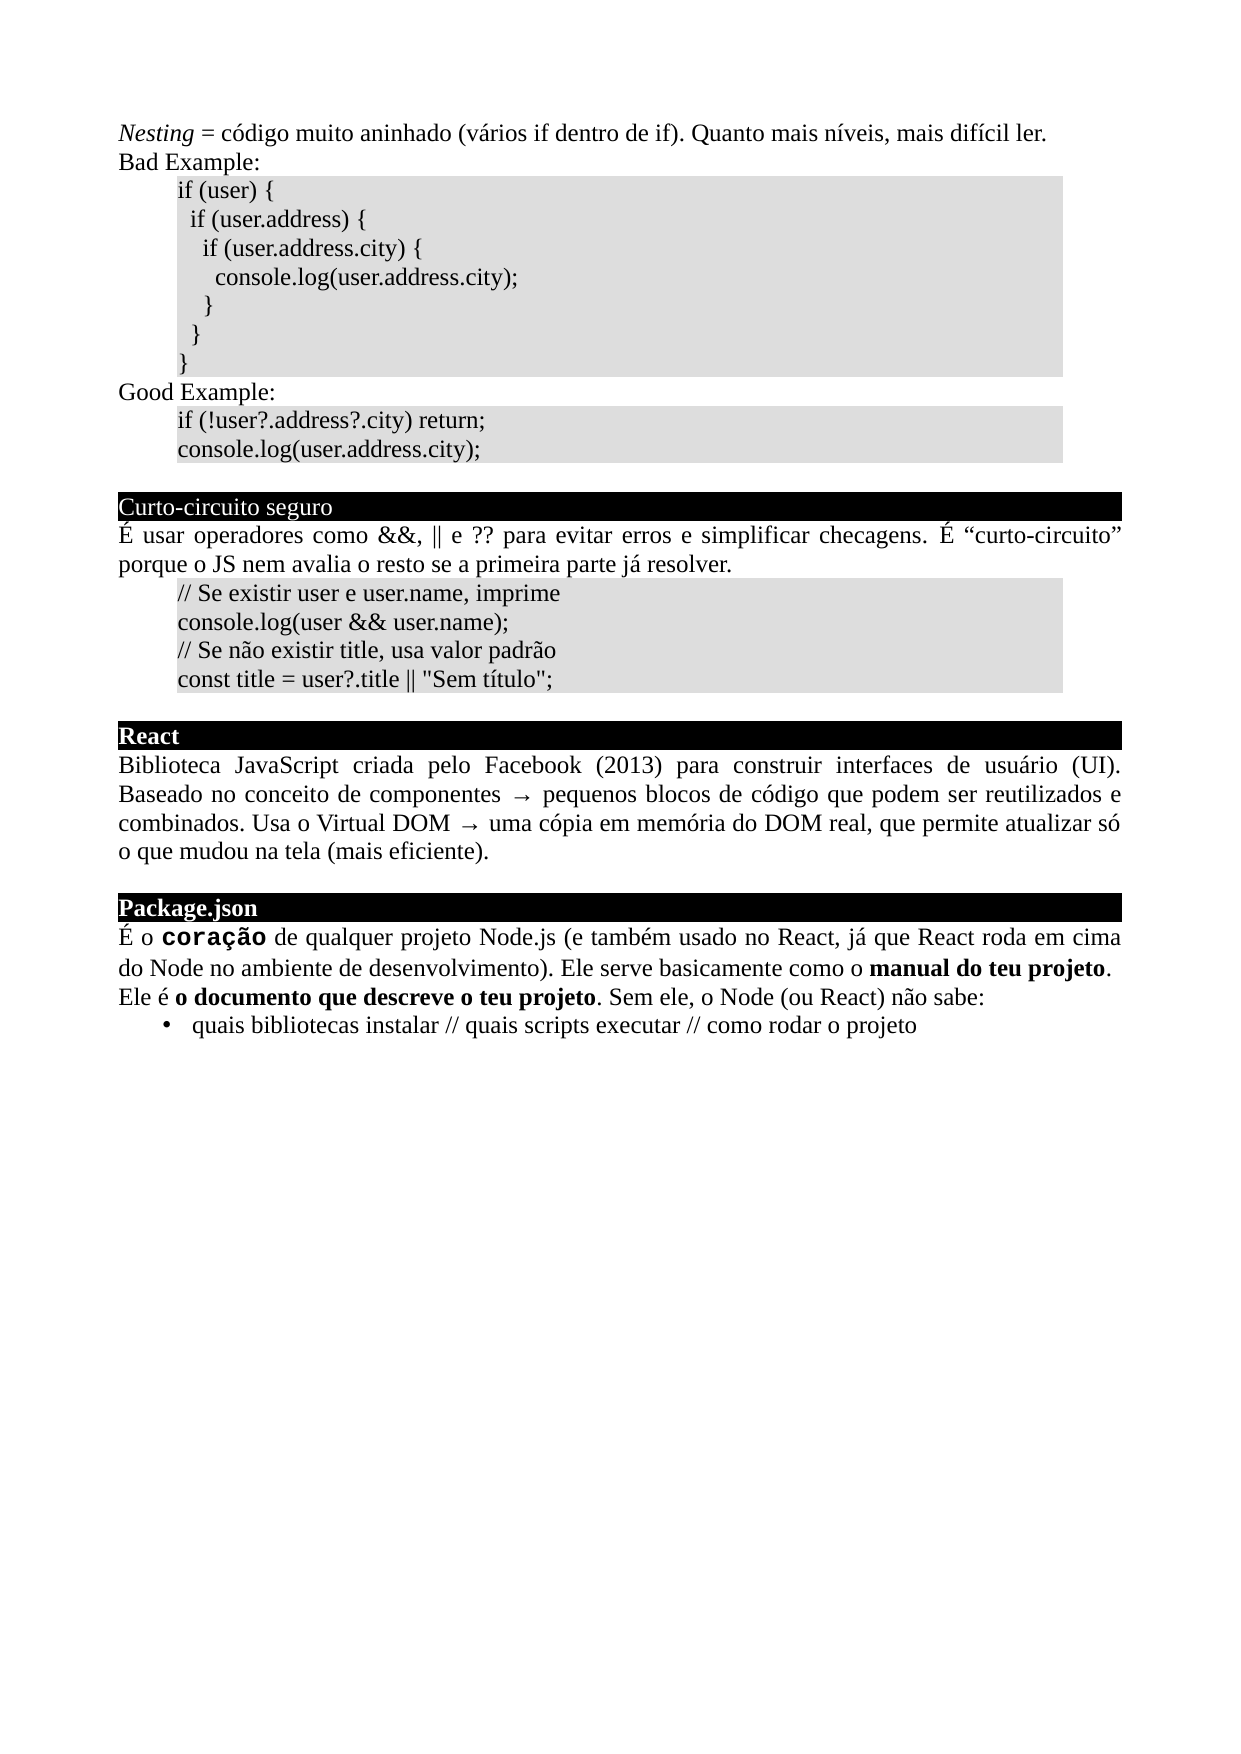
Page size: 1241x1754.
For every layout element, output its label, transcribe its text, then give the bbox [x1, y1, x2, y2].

text const title = user?.title || "Sem título"; [177, 664, 1063, 693]
text Curto-circuito seguro [118, 492, 1122, 521]
text } [177, 291, 1063, 319]
text React [118, 721, 1122, 750]
text if (user.address.city) { [177, 233, 1063, 262]
text } [177, 319, 1063, 348]
list quais bibliotecas instalar // quais scripts executar // como rodar o projeto [162, 1011, 1122, 1039]
text if (!user?.address?.city) return; [177, 406, 1063, 434]
text } [177, 348, 1063, 377]
text Nesting = código muito aninhado (vários if dentro de if). Quanto mais níveis, mais difícil ler. [118, 118, 1122, 147]
text É usar operadores como &&, || e ?? para evitar erros e simplificar checagens. É “curto-circuito” porque o JS nem avalia o resto se a primeira parte já resolver. [118, 521, 1122, 578]
text if (user.address) { [177, 204, 1063, 233]
text // Se existir user e user.name, imprime [177, 578, 1063, 607]
text console.log(user.address.city); [177, 434, 1063, 463]
text console.log(user && user.name); [177, 607, 1063, 636]
text Package.json [118, 893, 1122, 922]
text console.log(user.address.city); [177, 262, 1063, 291]
text if (user) { [177, 176, 1063, 204]
text Biblioteca JavaScript criada pelo Facebook (2013) para construir interfaces de usuário (UI). Baseado no conceito de componentes → pequenos blocos de código que podem ser reutilizados e combinados. Usa o Virtual DOM → uma cópia em memória do DOM real, que permite atualizar só o que mudou na tela (mais eficiente). [118, 750, 1122, 865]
text É o coração de qualquer projeto Node.js (e também usado no React, já que React roda em cima do Node no ambiente de desenvolvimento). Ele serve basicamente como o manual do teu projeto. [118, 922, 1122, 982]
text Bad Example: [118, 147, 1122, 176]
text Good Example: [118, 377, 1122, 406]
text Ele é o documento que descreve o teu projeto. Sem ele, o Node (ou React) não sabe: [118, 982, 1122, 1011]
text // Se não existir title, usa valor padrão [177, 636, 1063, 664]
